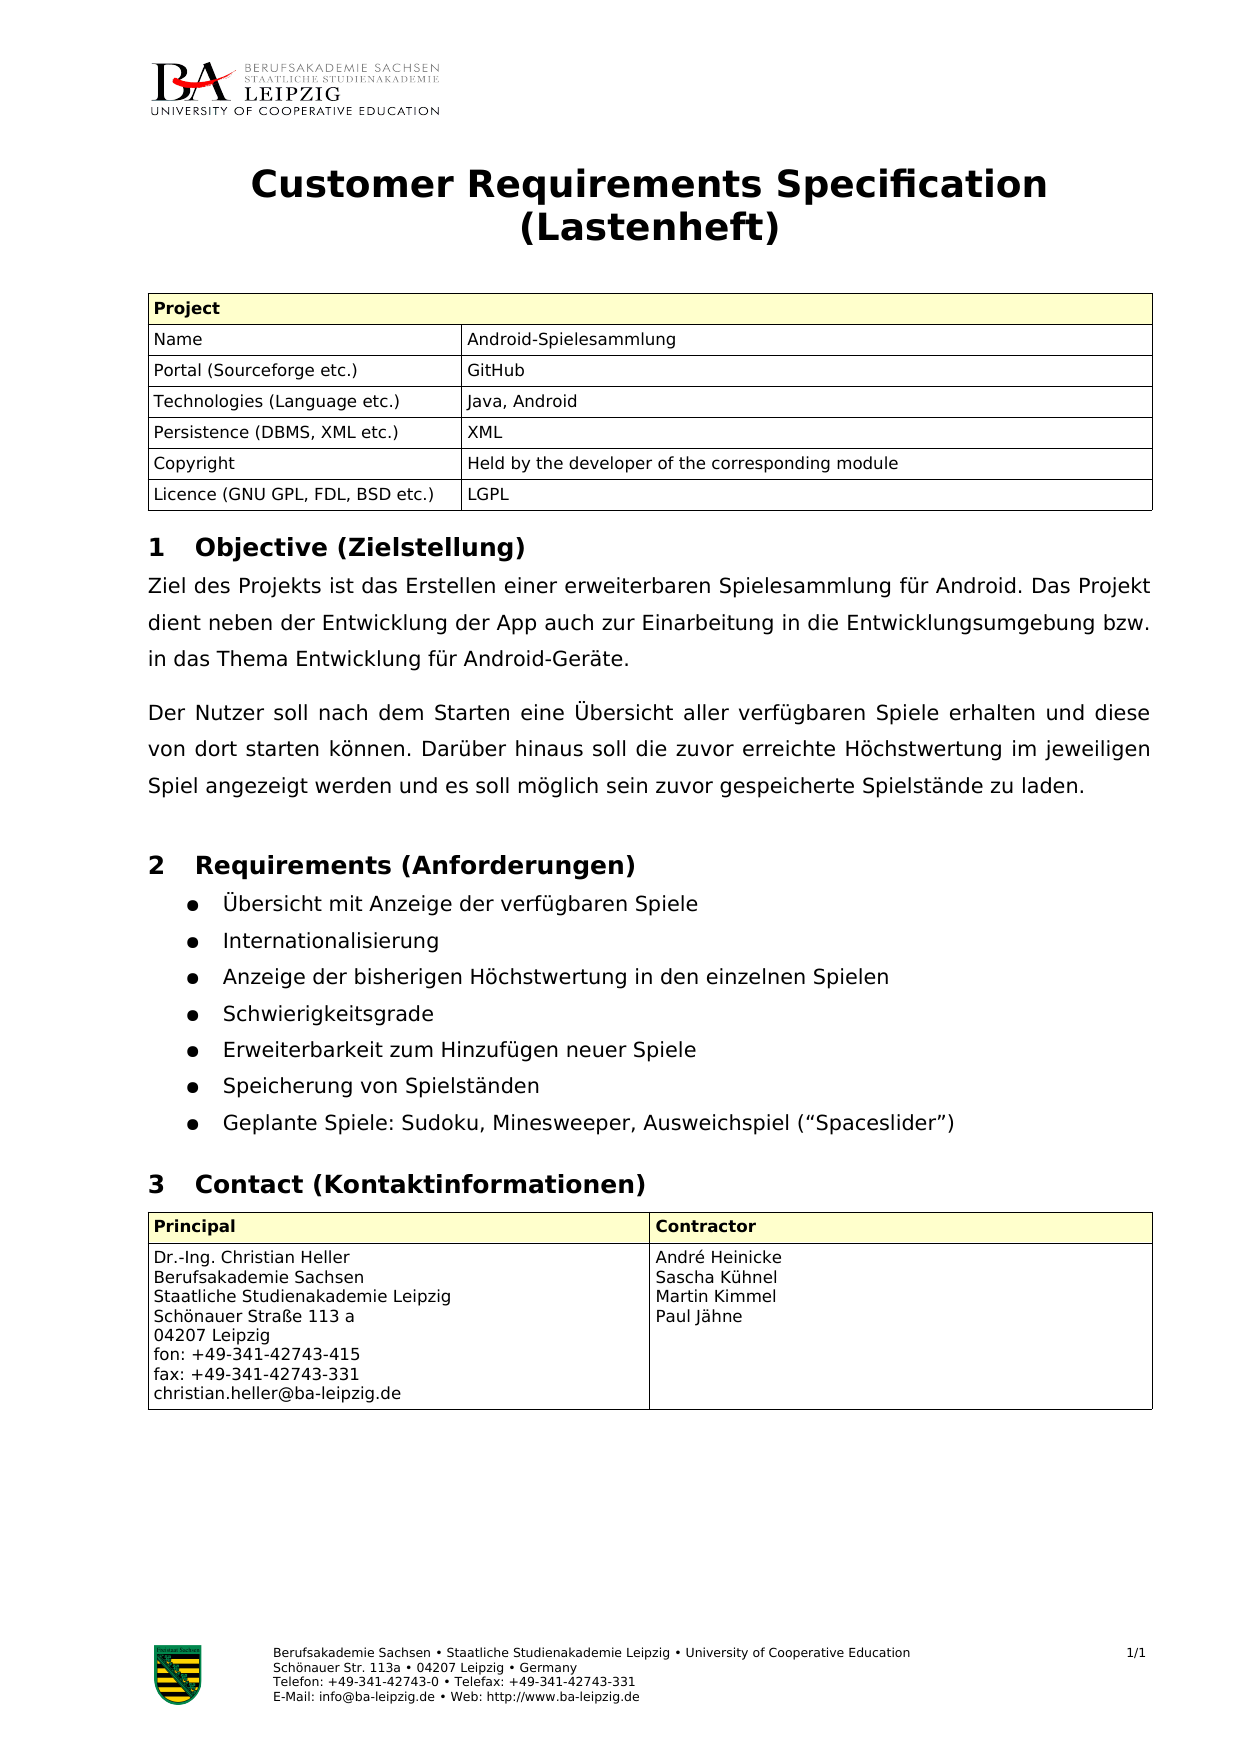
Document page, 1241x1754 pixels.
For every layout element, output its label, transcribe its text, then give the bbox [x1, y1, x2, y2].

table_header Principal [149, 1213, 649, 1242]
subtitle Requirements (Anforderungen) [148, 852, 1152, 881]
text Der Nutzer soll nach dem Starten eine Übersicht aller verfügbaren Spiele erhalten und diese von dort starten können. Darüber hinaus soll die zuvor erreichte Höchstwertung im jeweiligen Spiel angezeigt werden und es soll möglich sein zuvor gespeicherte Spielstände zu laden. [148, 701, 1152, 798]
title Customer Requirements Specification [148, 162, 1152, 206]
table_cell André Heinicke Sascha Kühnel Martin Kimmel Paul Jähne [650, 1244, 1152, 1409]
table_cell XML [462, 418, 1152, 448]
table_cell GitHub [462, 356, 1152, 386]
list Internationalisierung [185, 929, 1152, 953]
picture [147, 59, 443, 119]
list Schwierigkeitsgrade [185, 1002, 1152, 1026]
list Übersicht mit Anzeige der verfügbaren Spiele [185, 892, 1152, 917]
table_header Contractor [650, 1213, 1152, 1242]
table_cell Copyright [149, 449, 461, 479]
table_cell Persistence (DBMS, XML etc.) [149, 418, 461, 448]
text Ziel des Projekts ist das Erstellen einer erweiterbaren Spielesammlung für Android. Das Projekt dient neben der Entwicklung der App auch zur Einarbeitung in die Entwicklungsumgebung bzw. in das Thema Entwicklung für Android-Geräte. [148, 574, 1152, 671]
table_cell Java, Android [462, 387, 1152, 417]
table_cell Android-Spielesammlung [462, 325, 1152, 355]
subtitle Contact (Kontaktinformationen) [148, 1171, 1152, 1200]
table_cell Portal (Sourceforge etc.) [149, 356, 461, 386]
list Speicherung von Spielständen [185, 1074, 1152, 1098]
title (Lastenheft) [148, 206, 1152, 249]
table_cell Dr.-Ing. Christian Heller Berufsakademie Sachsen Staatliche Studienakademie Leipzig Schönauer Straße 113 a 04207 Leipzig fon: +49-341-42743-415 fax: +49-341-42743-331 christian.heller@ba-leipzig.de [149, 1244, 649, 1409]
list Geplante Spiele: Sudoku, Minesweeper, Ausweichspiel (“Spaceslider”) [185, 1111, 1152, 1135]
table_cell Licence (GNU GPL, FDL, BSD etc.) [149, 480, 461, 510]
list Anzeige der bisherigen Höchstwertung in den einzelnen Spielen [185, 965, 1152, 989]
table_header Project [149, 294, 1152, 324]
subtitle Objective (Zielstellung) [148, 533, 1152, 563]
picture [154, 1645, 202, 1705]
table_cell Held by the developer of the corresponding module [462, 449, 1152, 479]
table_cell LGPL [462, 480, 1152, 510]
list Erweiterbarkeit zum Hinzufügen neuer Spiele [185, 1038, 1152, 1062]
table_cell Name [149, 325, 461, 355]
table_cell Technologies (Language etc.) [149, 387, 461, 417]
